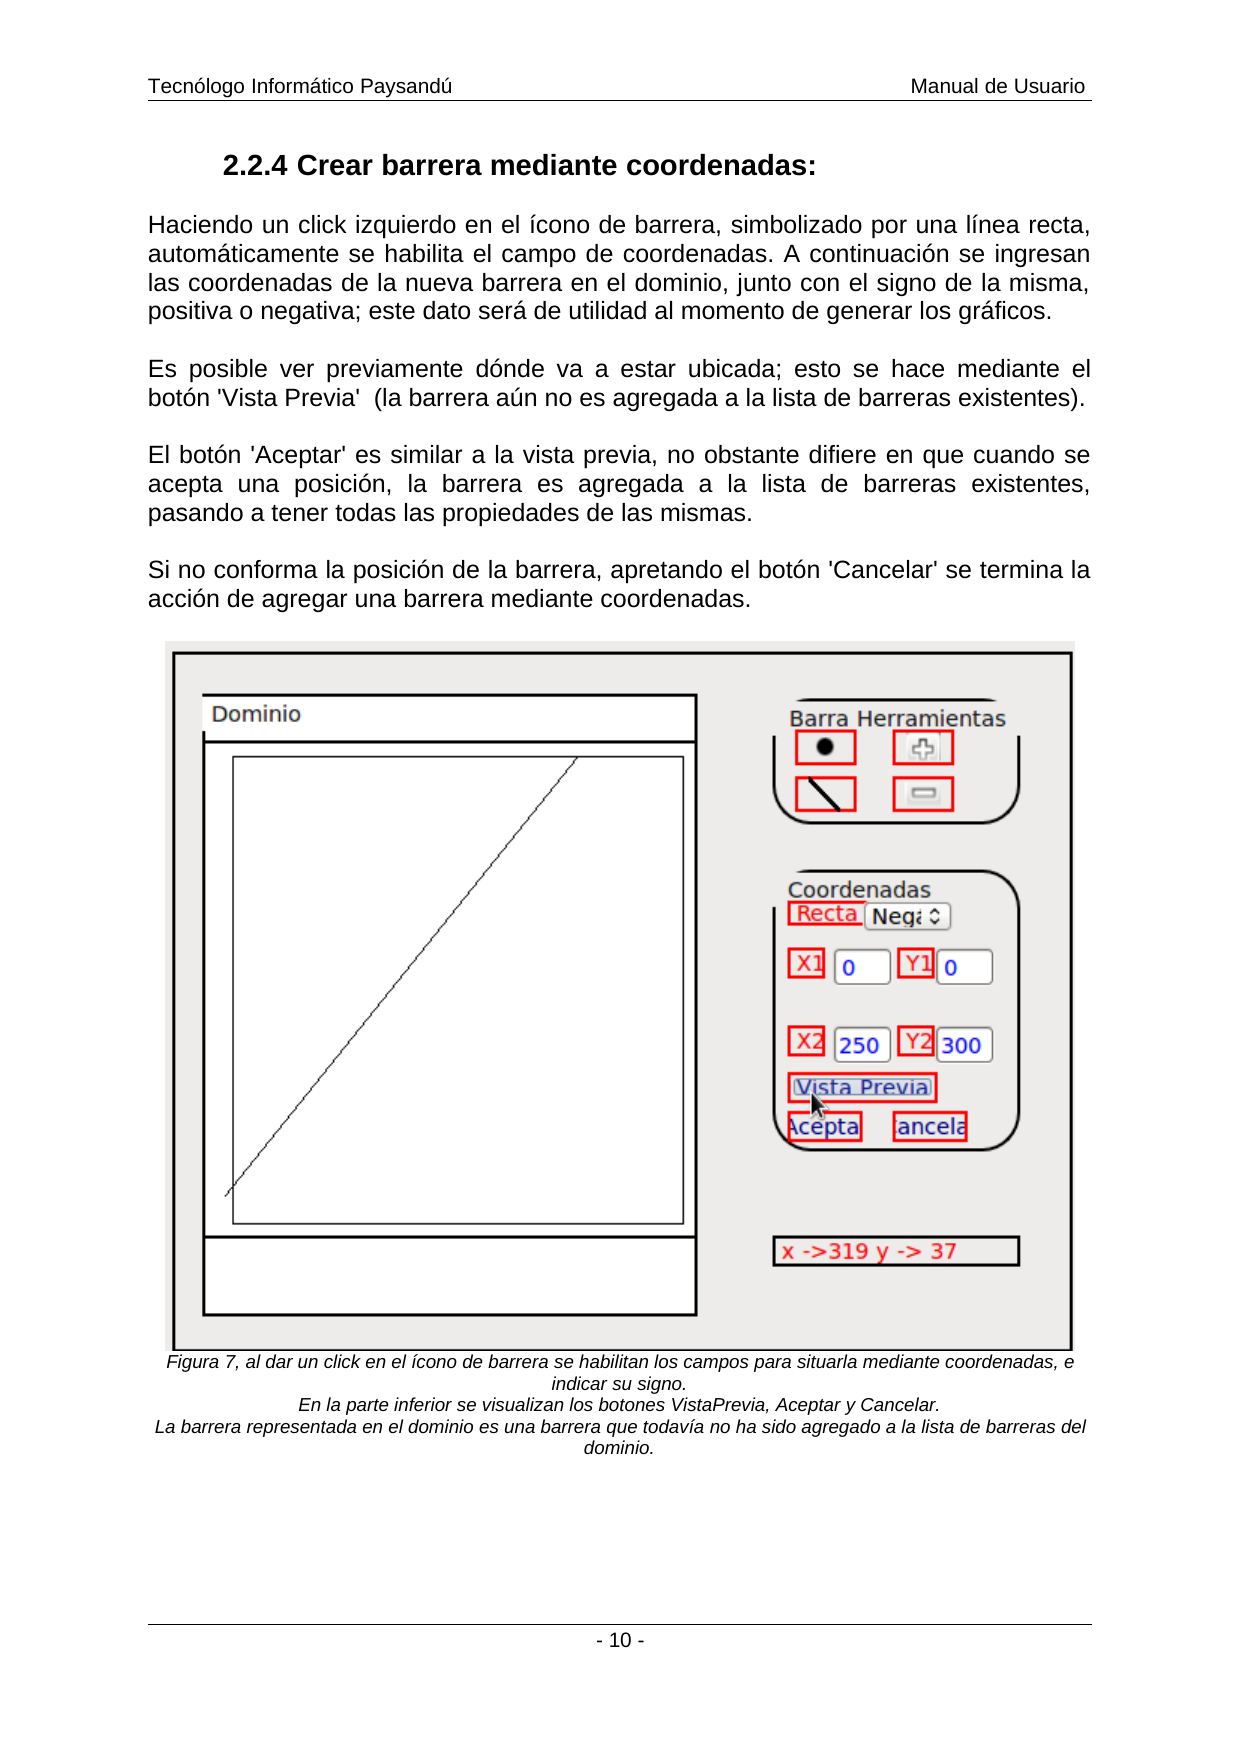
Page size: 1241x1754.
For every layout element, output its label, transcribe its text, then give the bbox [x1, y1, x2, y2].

text Si no conforma la posición de la barrera, apretando el botón 'Cancelar' se termina la acción de agregar una barrera mediante coordenadas. [148, 555, 1092, 612]
text En la parte inferior se visualizan los botones VistaPrevia, Aceptar y Cancelar. [148, 1394, 1092, 1416]
text Figura 7, al dar un click en el ícono de barrera se habilitan los campos para situarla mediante coordenadas, e indicar su signo. [148, 641, 1092, 1394]
text Es posible ver previamente dónde va a estar ubicada; esto se hace mediante el botón 'Vista Previa' (la barrera aún no es agregada a la lista de barreras existentes). [148, 354, 1092, 411]
text La barrera representada en el dominio es una barrera que todavía no ha sido agregado a la lista de barreras del dominio. [148, 1416, 1092, 1459]
text Haciendo un click izquierdo en el ícono de barrera, simbolizado por una línea recta, automáticamente se habilita el campo de coordenadas. A continuación se ingresan las coordenadas de la nueva barrera en el dominio, junto con el signo de la misma, positiva o negativa; este dato será de utilidad al momento de generar los gráficos. [148, 210, 1092, 325]
subtitle Crear barrera mediante coordenadas: [223, 148, 1092, 181]
picture [165, 641, 1075, 1351]
text El botón 'Aceptar' es similar a la vista previa, no obstante difiere en que cuando se acepta una posición, la barrera es agregada a la lista de barreras existentes, pasando a tener todas las propiedades de las mismas. [148, 440, 1092, 526]
